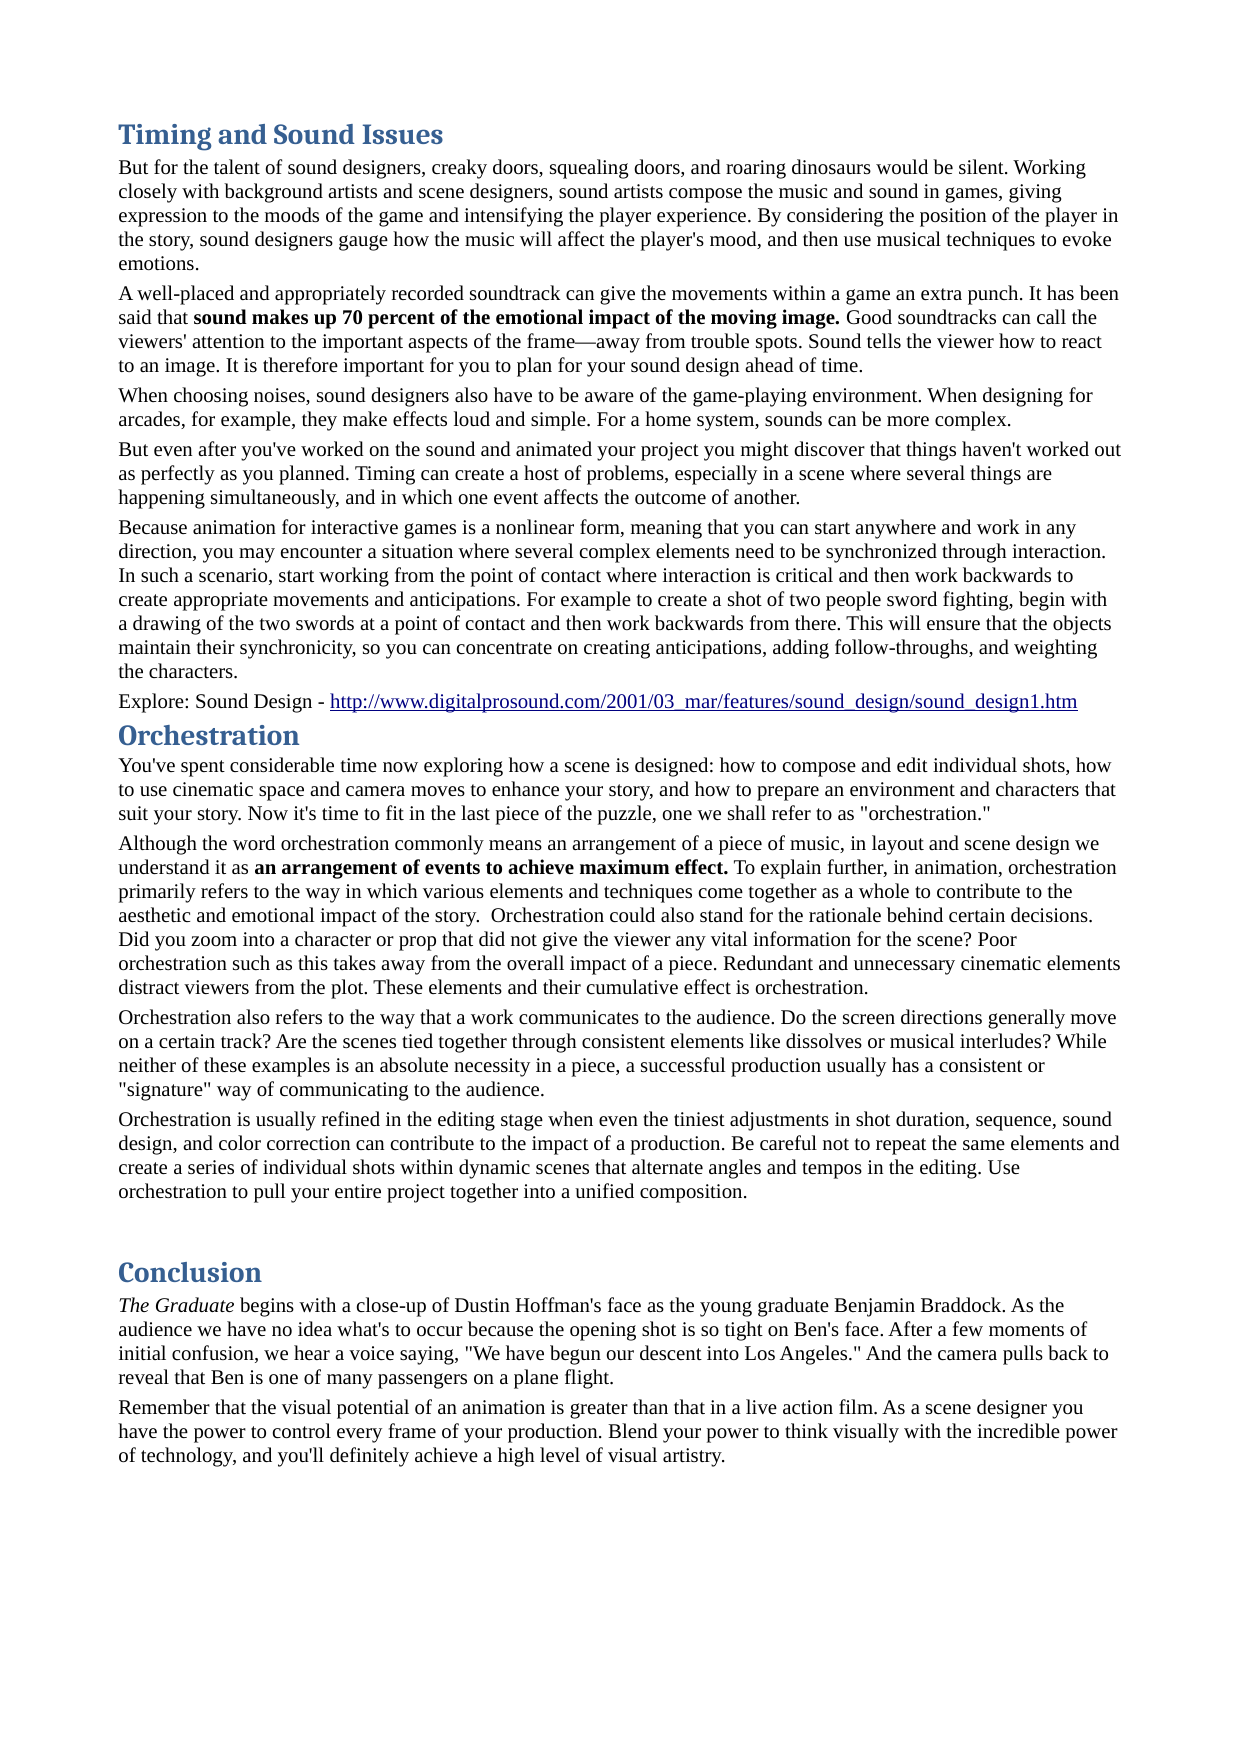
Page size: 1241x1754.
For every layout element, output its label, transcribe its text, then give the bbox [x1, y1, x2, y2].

text Orchestration is usually refined in the editing stage when even the tiniest adjustments in shot duration, sequence, sound design, and color correction can contribute to the impact of a production. Be careful not to repeat the same elements and create a series of individual shots within dynamic scenes that alternate angles and tempos in the editing. Use orchestration to pull your entire project together into a unified composition. [118, 1107, 1122, 1203]
subtitle Conclusion [118, 1256, 1122, 1289]
text But for the talent of sound designers, creaky doors, squealing doors, and roaring dinosaurs would be silent. Working closely with background artists and scene designers, sound artists compose the music and sound in games, giving expression to the moods of the game and intensifying the player experience. By considering the position of the player in the story, sound designers gauge how the music will affect the player's mood, and then use musical techniques to evoke emotions. [118, 154, 1122, 275]
text Explore: Sound Design - http://www.digitalprosound.com/2001/03_mar/features/sound_design/sound_design1.htm [118, 689, 1122, 713]
text Orchestration also refers to the way that a work communicates to the audience. Do the screen directions generally move on a certain track? Are the scenes tied together through consistent elements like dissolves or musical interludes? While neither of these examples is an absolute necessity in a piece, a successful production usually has a consistent or "signature" way of communicating to the audience. [118, 1005, 1122, 1101]
text Orchestration You've spent considerable time now exploring how a scene is designed: how to compose and edit individual shots, how to use cinematic space and camera moves to enhance your story, and how to prepare an environment and characters that suit your story. Now it's time to fit in the last piece of the puzzle, one we shall refer to as "orchestration." [118, 719, 1122, 825]
text Remember that the visual potential of an animation is greater than that in a live action film. As a scene designer you have the power to control every frame of your production. Blend your power to think visually with the incredible power of technology, and you'll definitely achieve a high level of visual artistry. [118, 1394, 1122, 1467]
text When choosing noises, sound designers also have to be aware of the game-playing environment. When designing for arcades, for example, they make effects loud and simple. For a home system, sounds can be more complex. [118, 383, 1122, 431]
text But even after you've worked on the sound and animated your project you might discover that things haven't worked out as perfectly as you planned. Timing can create a host of problems, especially in a scene where several things are happening simultaneously, and in which one event affects the outcome of another. [118, 437, 1122, 509]
text The Graduate begins with a close-up of Dustin Hoffman's face as the young graduate Benjamin Braddock. As the audience we have no idea what's to occur because the opening shot is so tight on Ben's face. After a few moments of initial confusion, we hear a voice saying, "We have begun our descent into Los Angeles." And the camera pulls back to reveal that Ben is one of many passengers on a plane flight. [118, 1292, 1122, 1389]
text Because animation for interactive games is a nonlinear form, meaning that you can start anywhere and work in any direction, you may encounter a situation where several complex elements need to be synchronized through interaction. In such a scenario, start working from the point of contact where interaction is critical and then work backwards to create appropriate movements and anticipations. For example to create a shot of two people sword fighting, begin with a drawing of the two swords at a point of contact and then work backwards from there. This will ensure that the objects maintain their synchronicity, so you can concentrate on creating anticipations, adding follow-throughs, and weighting the characters. [118, 515, 1122, 683]
text A well-placed and appropriately recorded soundtrack can give the movements within a game an extra punch. It has been said that sound makes up 70 percent of the emotional impact of the moving image. Good soundtracks can call the viewers' attention to the important aspects of the frame—away from trouble spots. Sound tells the viewer how to react to an image. It is therefore important for you to plan for your sound design ahead of time. [118, 281, 1122, 377]
text Although the word orchestration commonly means an arrangement of a piece of music, in layout and scene design we understand it as an arrangement of events to achieve maximum effect. To explain further, in animation, orchestration primarily refers to the way in which various elements and techniques come together as a whole to contribute to the aesthetic and emotional impact of the story. Orchestration could also stand for the rationale behind certain decisions. Did you zoom into a character or prop that did not give the viewer any vital information for the scene? Poor orchestration such as this takes away from the overall impact of a piece. Redundant and unnecessary cinematic elements distract viewers from the plot. These elements and their cumulative effect is orchestration. [118, 831, 1122, 999]
subtitle Timing and Sound Issues [118, 118, 1122, 152]
